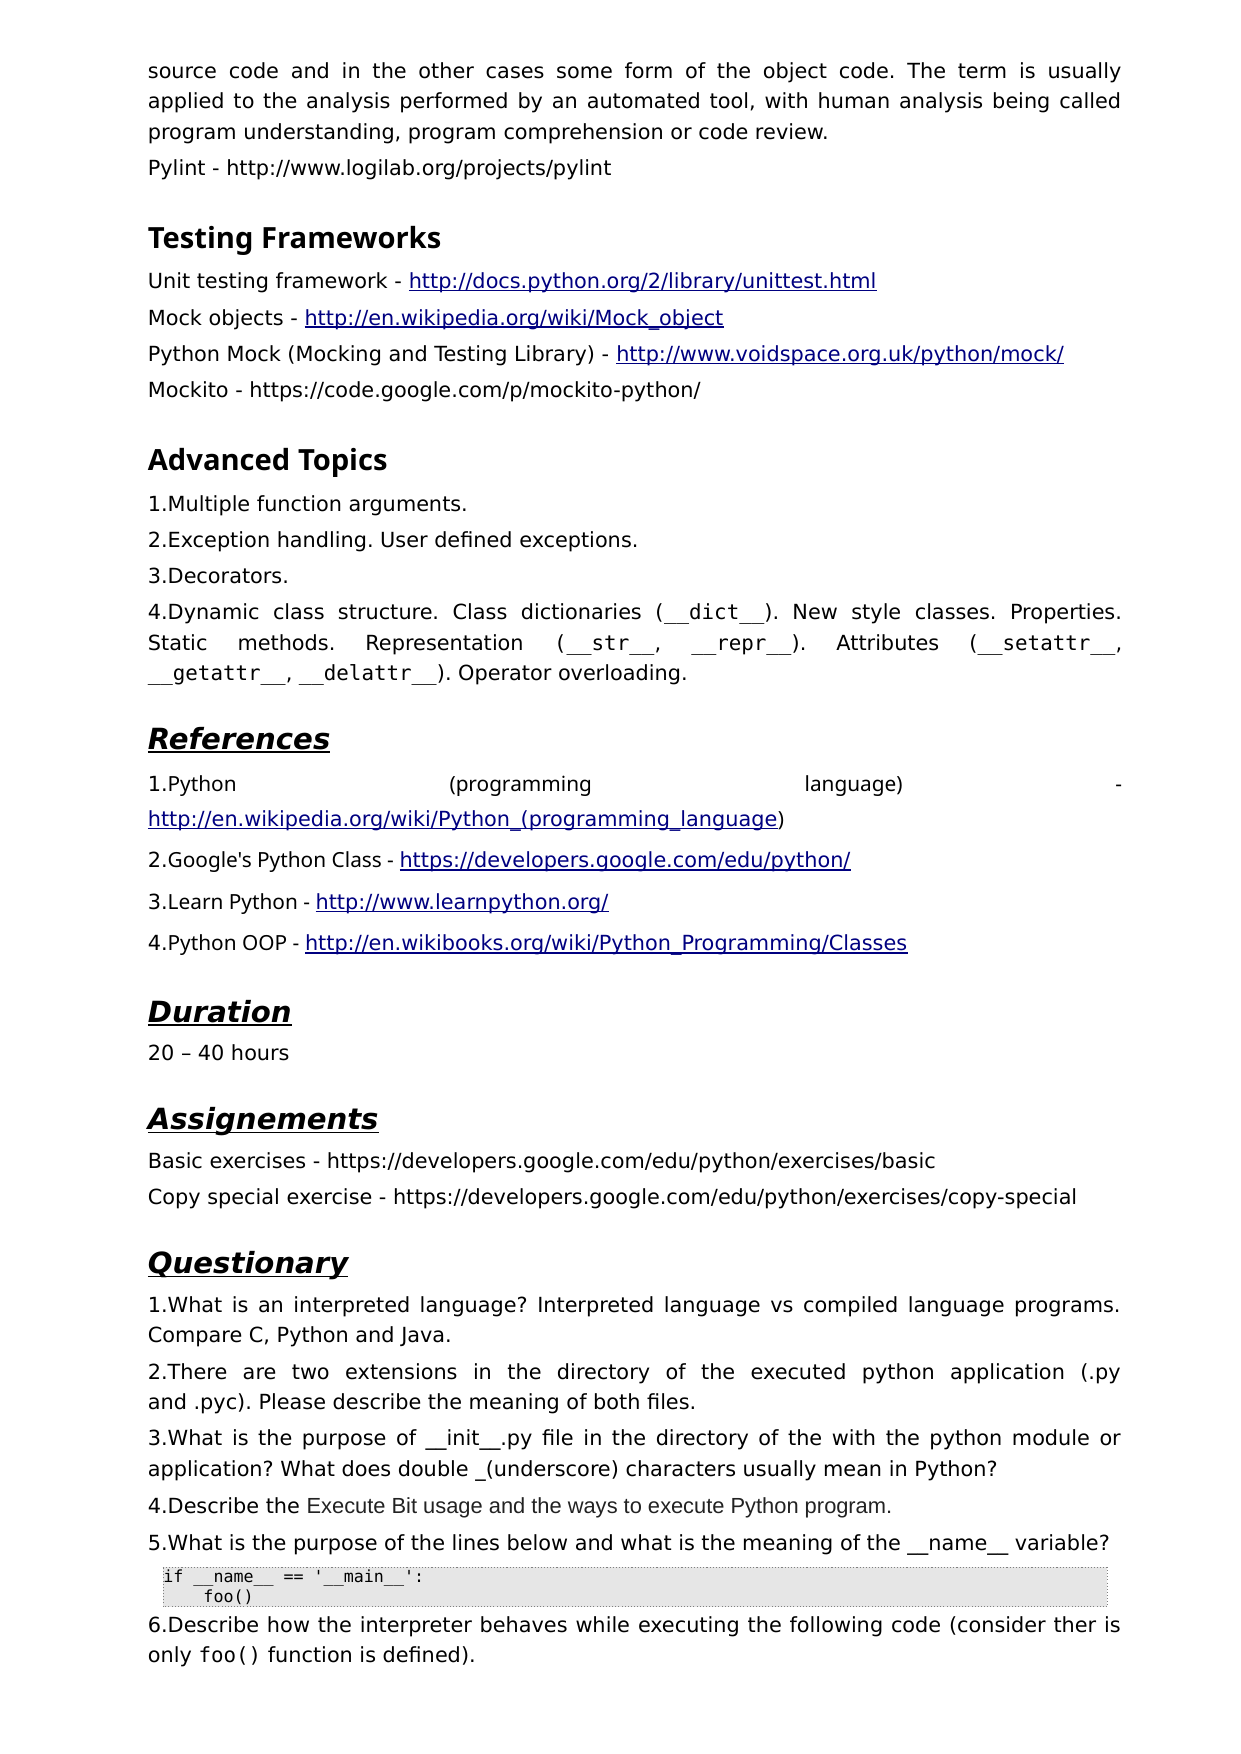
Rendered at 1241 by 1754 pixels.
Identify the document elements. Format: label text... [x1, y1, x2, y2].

text Python Mock (Mocking and Testing Library) - http://www.voidspace.org.uk/python/mock/ [148, 342, 1122, 366]
text Pylint - http://www.logilab.org/projects/pylint [148, 156, 1122, 180]
list There are two extensions in the directory of the executed python application (.py and .pyc). Please describe the meaning of both files. [148, 1360, 1122, 1414]
text Unit testing framework - http://docs.python.org/2/library/unittest.html [148, 269, 1122, 294]
list Multiple function arguments. [148, 492, 1122, 516]
text if __name__ == '__main__': foo() [163, 1567, 1107, 1607]
list Learn Python - http://www.learnpython.org/ [148, 887, 1122, 916]
text 20 – 40 hours [148, 1041, 1122, 1066]
list Python OOP - http://en.wikibooks.org/wiki/Python_Programming/Classes [148, 928, 1122, 957]
list Exception handling. User defined exceptions. [148, 528, 1122, 552]
list Dynamic class structure. Class dictionaries (__dict__). New style classes. Properties. Static methods. Representation (__str__, __repr__). Attributes (__setattr__, __getattr__, __delattr__). Operator overloading. [148, 600, 1122, 685]
subtitle Duration [148, 995, 1122, 1029]
subtitle Assignements [148, 1103, 1122, 1137]
subtitle Testing Frameworks [148, 217, 1122, 257]
text Copy special exercise - https://developers.google.com/edu/python/exercises/copy-special [148, 1185, 1122, 1210]
text source code and in the other cases some form of the object code. The term is usually applied to the analysis performed by an automated tool, with human analysis being called program understanding, program comprehension or code review. [148, 59, 1122, 144]
list What is the purpose of __init__.py file in the directory of the with the python module or application? What does double _(underscore) characters usually mean in Python? [148, 1426, 1122, 1481]
list Describe how the interpreter behaves while executing the following code (consider ther is only foo() function is defined). [148, 1613, 1122, 1667]
list Google's Python Class - https://developers.google.com/edu/python/ [148, 846, 1122, 874]
list What is an interpreted language? Interpreted language vs compiled language programs. Compare C, Python and Java. [148, 1293, 1122, 1348]
text Basic exercises - https://developers.google.com/edu/python/exercises/basic [148, 1149, 1122, 1173]
list What is the purpose of the lines below and what is the meaning of the __name__ variable? [148, 1531, 1122, 1555]
list Decorators. [148, 564, 1122, 588]
subtitle Advanced Topics [148, 439, 1122, 479]
text Mockito - https://code.google.com/p/mockito-python/ [148, 378, 1122, 402]
subtitle Questionary [148, 1247, 1122, 1281]
list Python (programming language) - http://en.wikipedia.org/wiki/Python_(programming_language) [148, 769, 1122, 833]
list Describe the Execute Bit usage and the ways to execute Python program. [148, 1493, 1122, 1518]
subtitle References [148, 722, 1122, 756]
text Mock objects - http://en.wikipedia.org/wiki/Mock_object [148, 306, 1122, 330]
